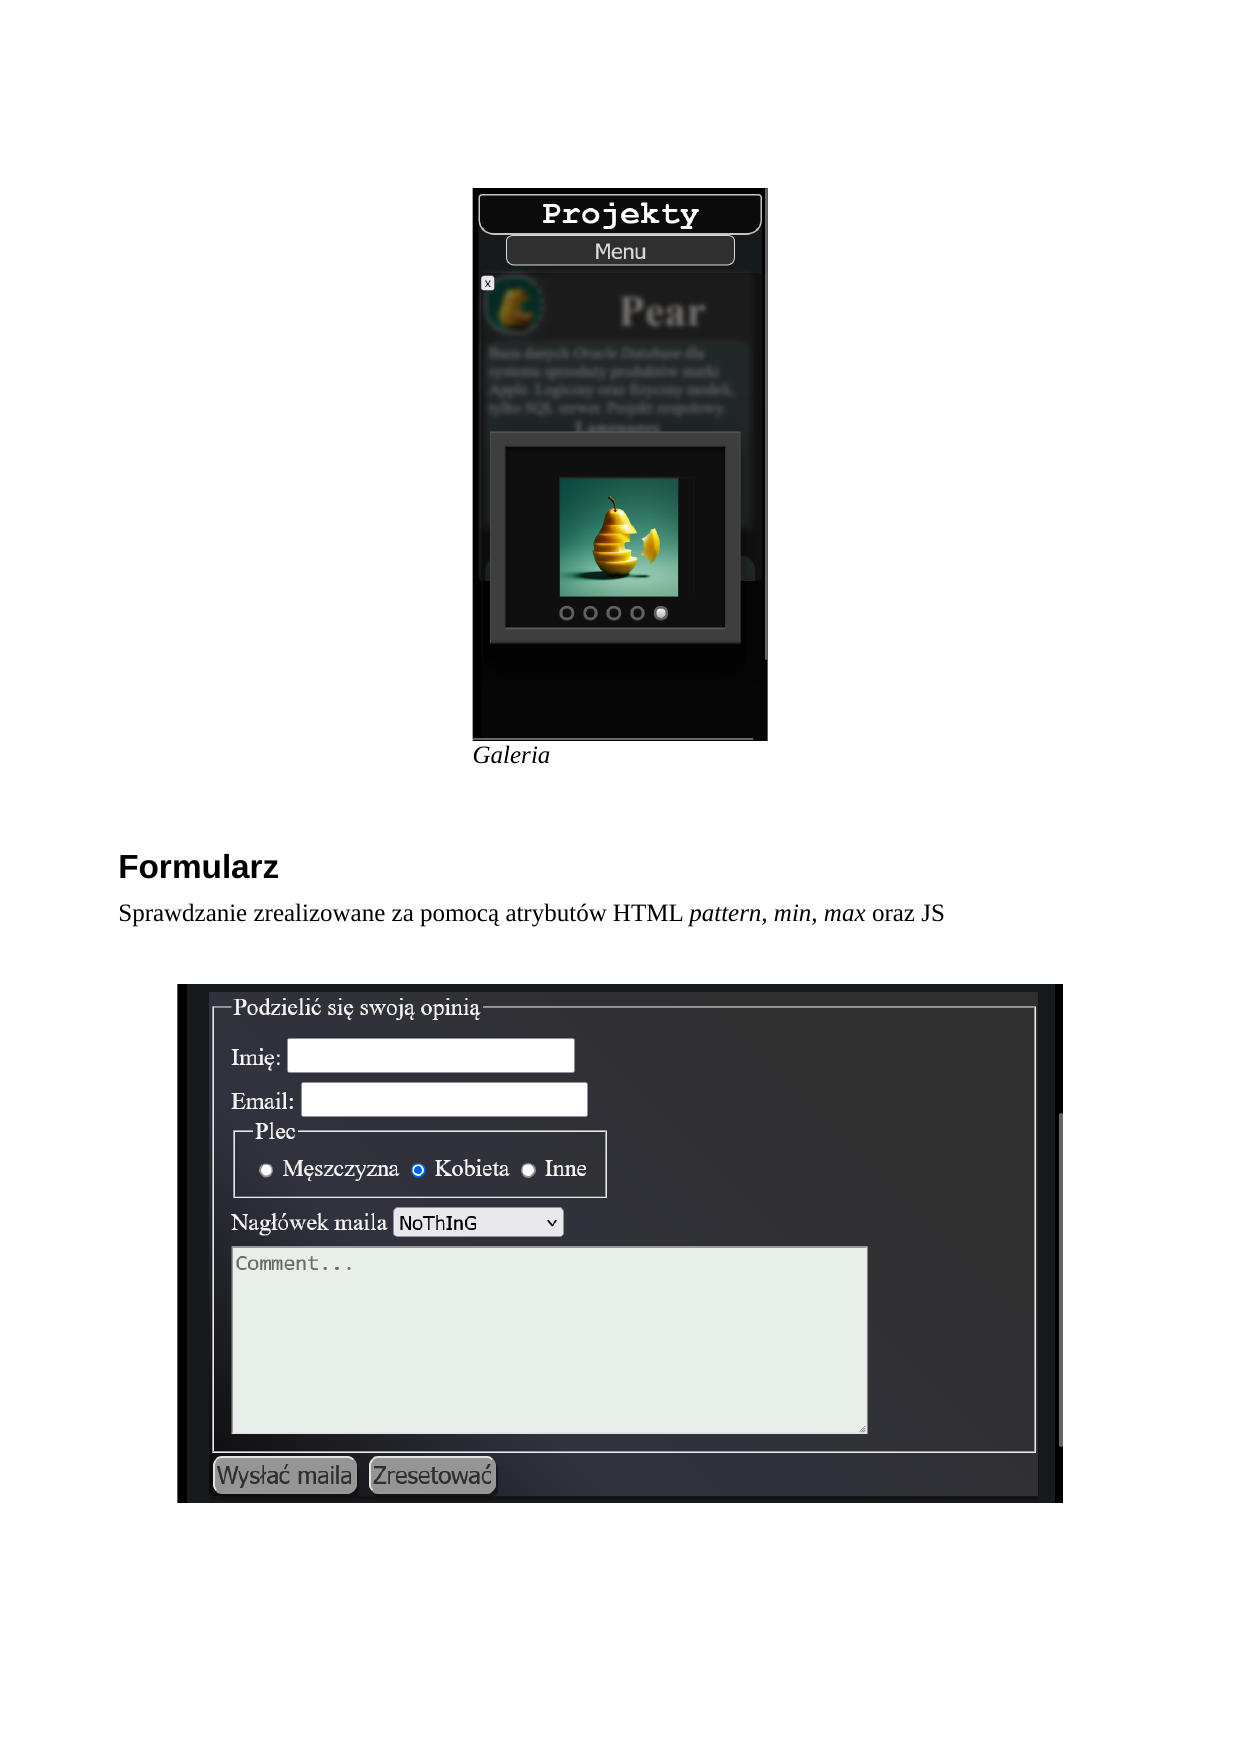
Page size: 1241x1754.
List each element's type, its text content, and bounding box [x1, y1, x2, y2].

picture [177, 984, 1063, 1503]
text Sprawdzanie zrealizowane za pomocą atrybutów HTML pattern, min, max oraz JS [118, 898, 1122, 927]
picture [472, 188, 768, 741]
text Galeria [472, 741, 768, 769]
subtitle Formularz [118, 847, 1122, 886]
